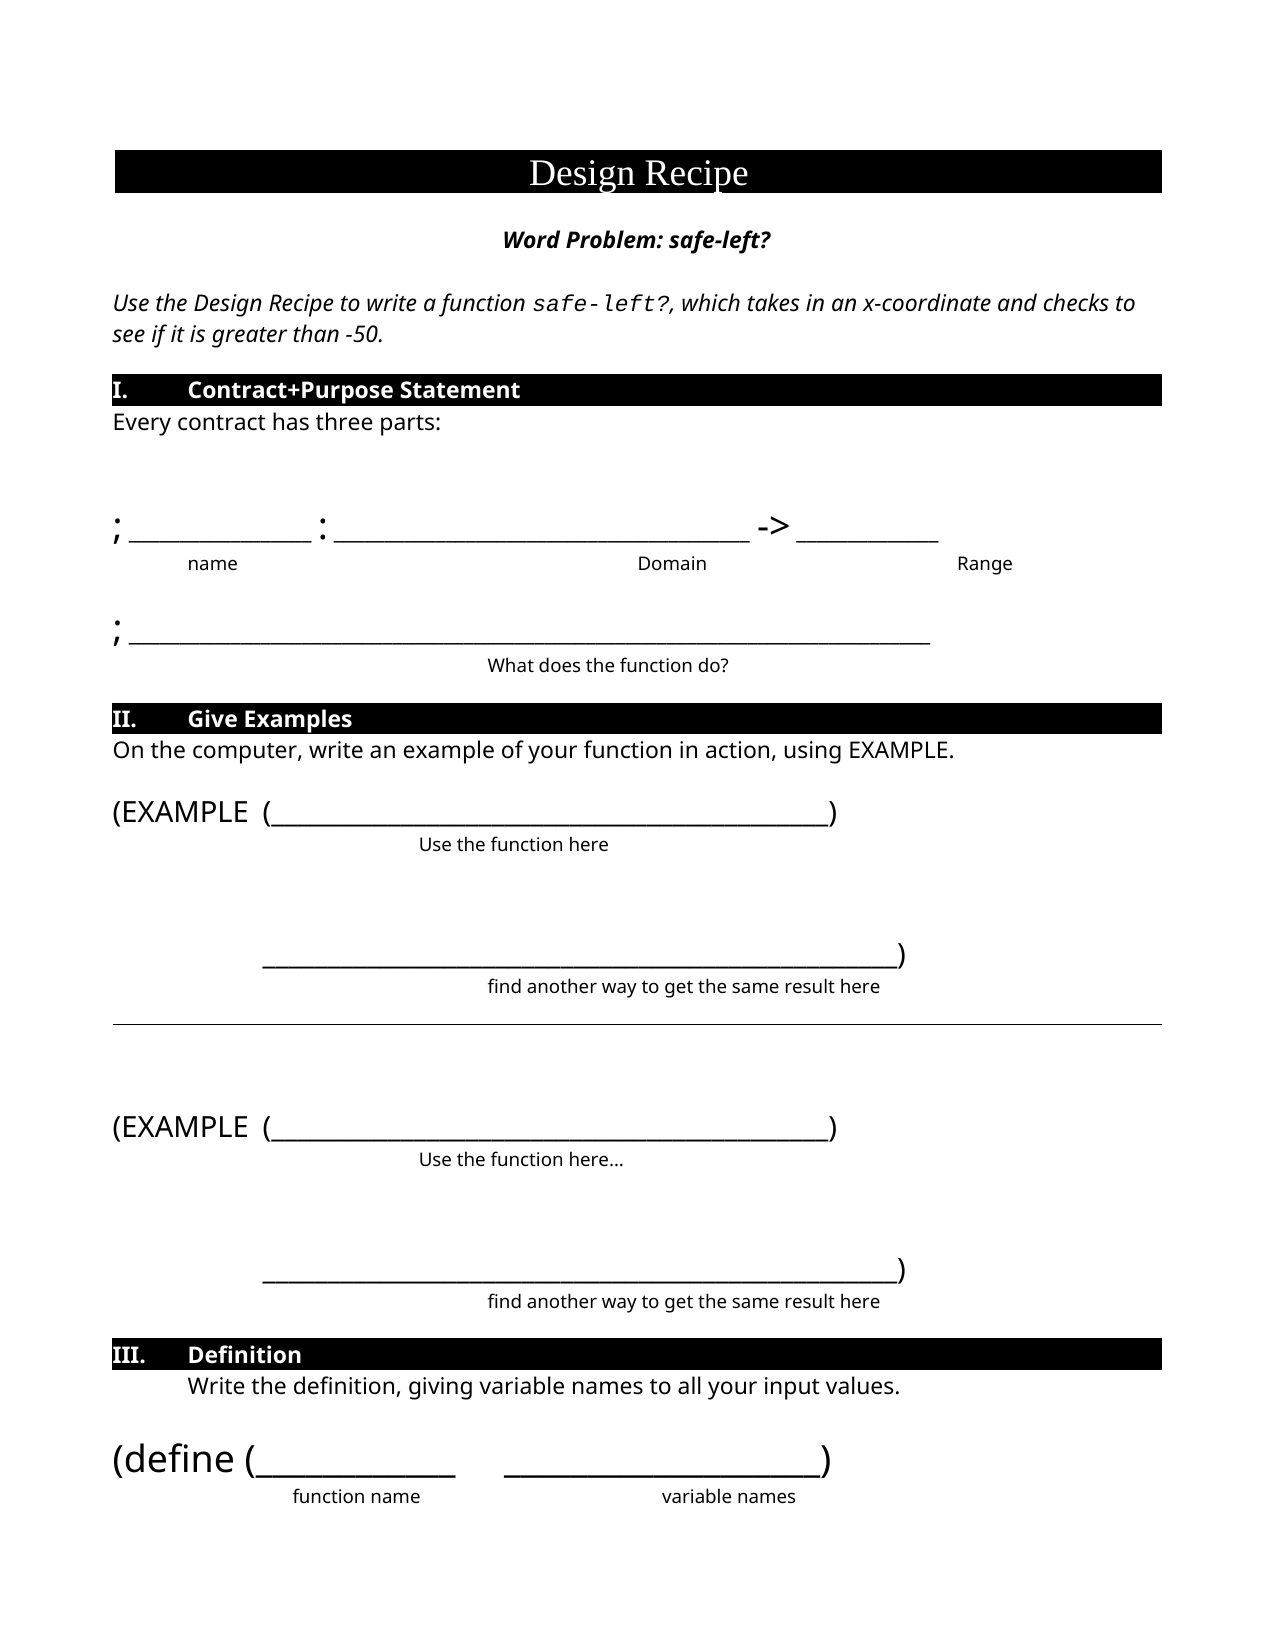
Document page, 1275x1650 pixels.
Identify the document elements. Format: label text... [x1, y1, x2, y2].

text Word Problem: safe-left? [112, 224, 1162, 256]
text Every contract has three parts: [112, 406, 1162, 437]
text (define (____________ ___________________) [112, 1432, 1162, 1483]
text _________________________________________________) [187, 933, 1162, 973]
subtitle Contract+Purpose Statement [112, 374, 1162, 406]
subtitle Give Examples [112, 703, 1162, 734]
text Use the function here [337, 831, 1162, 857]
text _________________________________________________) [187, 1248, 1162, 1288]
subtitle Design Recipe [115, 150, 1162, 193]
text (EXAMPLE (___________________________________________) [112, 1107, 1162, 1146]
text Use the Design Recipe to write a function safe-left?, which takes in an x-coordinate and checks to see if it is greater than -50. [112, 287, 1162, 349]
text Use the function here… [337, 1146, 1162, 1172]
text What does the function do? [112, 653, 1162, 678]
text find another way to get the same result here [487, 973, 1162, 998]
text function name variable names [112, 1483, 1162, 1509]
list Write the definition, giving variable names to all your input values. [150, 1370, 1162, 1401]
text On the computer, write an example of your function in action, using EXAMPLE. [112, 734, 1162, 766]
text ; _______________________________________________________________________________ [112, 602, 1162, 653]
text (EXAMPLE (___________________________________________) [112, 792, 1162, 831]
text name Domain Range [112, 551, 1162, 576]
subtitle Definition [112, 1338, 1162, 1370]
text find another way to get the same result here [487, 1288, 1162, 1313]
text ; __________________ : _________________________________________ -> ______________ [112, 499, 1162, 551]
